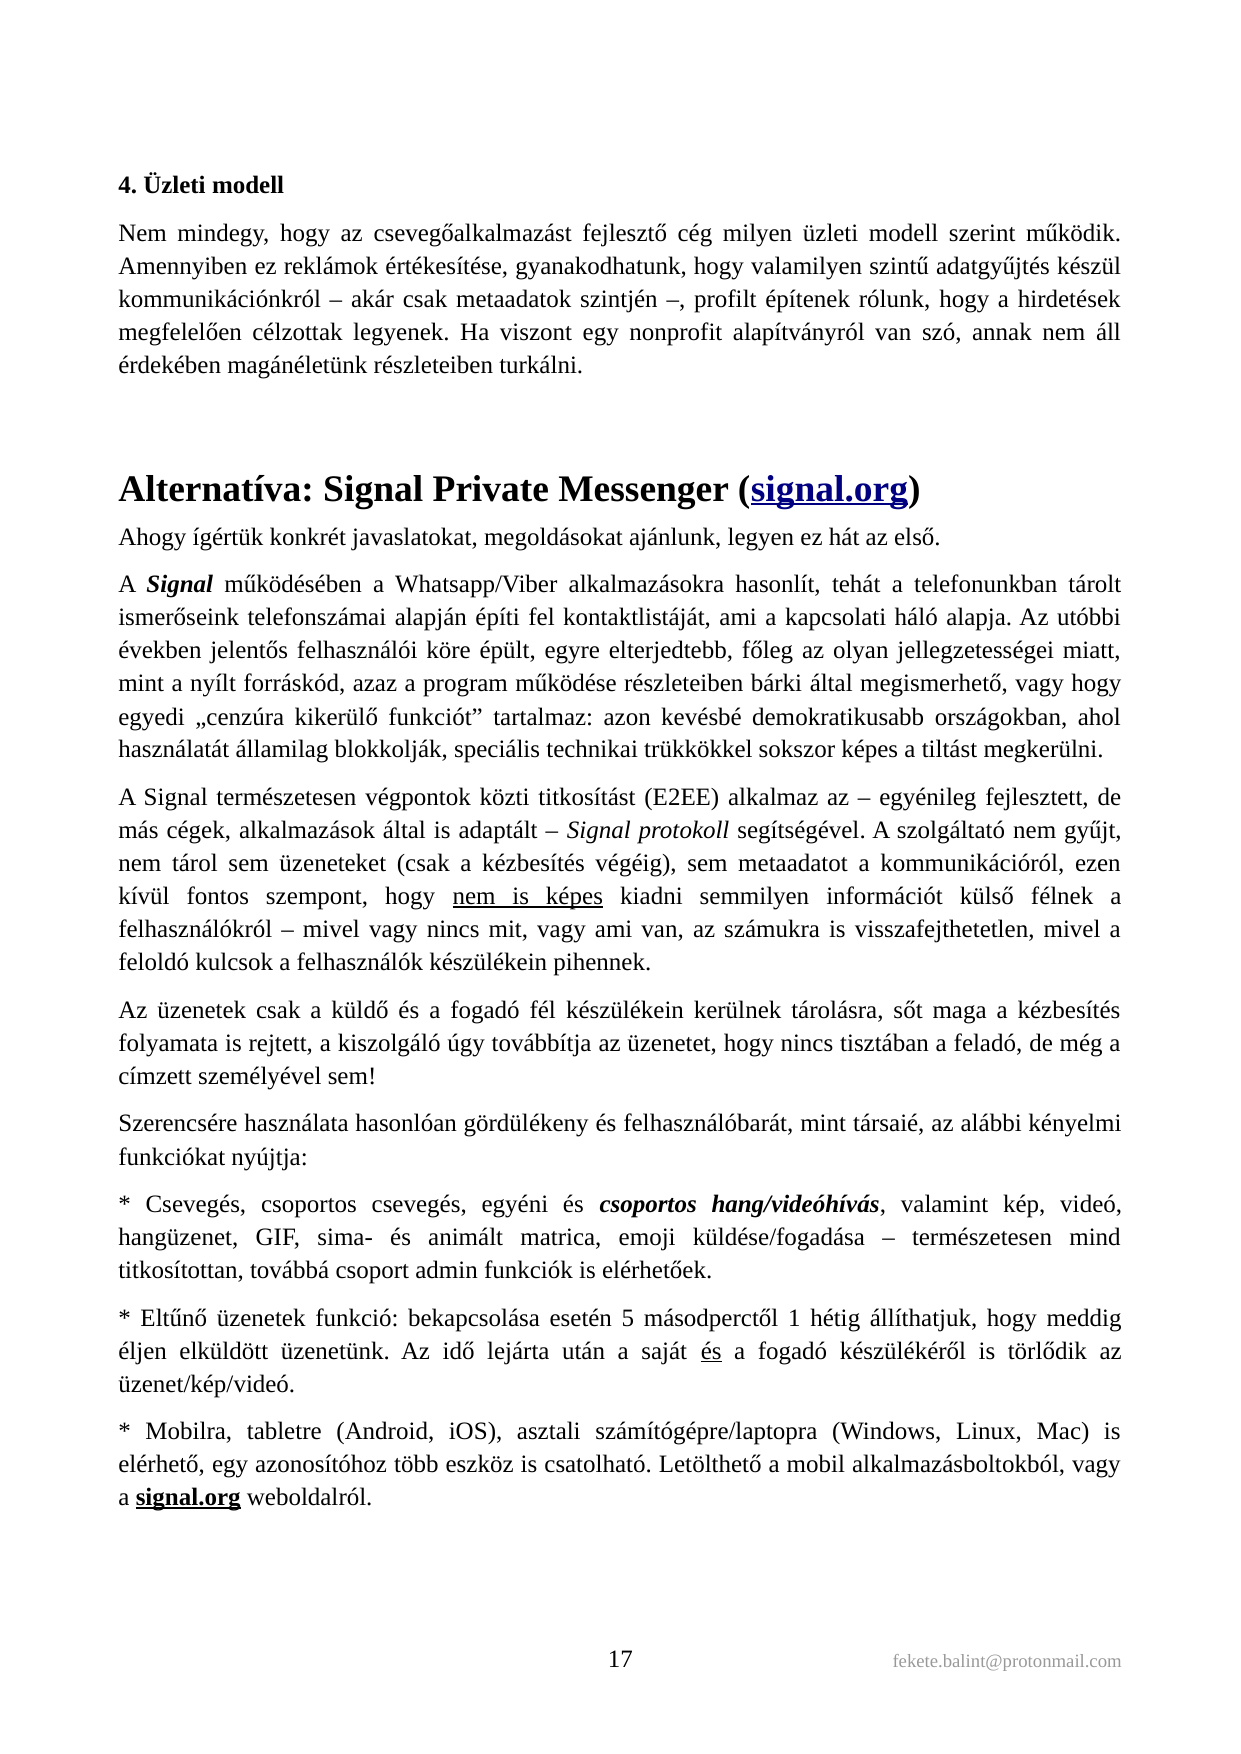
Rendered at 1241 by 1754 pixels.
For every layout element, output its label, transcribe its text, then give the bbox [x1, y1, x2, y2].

text A Signal természetesen végpontok közti titkosítást (E2EE) alkalmaz az – egyénileg fejlesztett, de más cégek, alkalmazások által is adaptált – Signal protokoll segítségével. A szolgáltató nem gyűjt, nem tárol sem üzeneteket (csak a kézbesítés végéig), sem metaadatot a kommunikációról, ezen kívül fontos szempont, hogy nem is képes kiadni semmilyen információt külső félnek a felhasználókról – mivel vagy nincs mit, vagy ami van, az számukra is visszafejthetetlen, mivel a feloldó kulcsok a felhasználók készülékein pihennek. [118, 782, 1122, 976]
text * Csevegés, csoportos csevegés, egyéni és csoportos hang/videóhívás, valamint kép, videó, hangüzenet, GIF, sima- és animált matrica, emoji küldése/fogadása – természetesen mind titkosítottan, továbbá csoport admin funkciók is elérhetőek. [118, 1189, 1122, 1284]
text Ahogy ígértük konkrét javaslatokat, megoldásokat ajánlunk, legyen ez hát az első. [118, 522, 1122, 551]
text Szerencsére használata hasonlóan gördülékeny és felhasználóbarát, mint társaié, az alábbi kényelmi funkciókat nyújtja: [118, 1108, 1122, 1170]
subtitle Alternatíva: Signal Private Messenger (signal.org) [118, 466, 1122, 509]
text Nem mindegy, hogy az csevegőalkalmazást fejlesztő cég milyen üzleti modell szerint működik. Amennyiben ez reklámok értékesítése, gyanakodhatunk, hogy valamilyen szintű adatgyűjtés készül kommunikációnkról – akár csak metaadatok szintjén –, profilt építenek rólunk, hogy a hirdetések megfelelően célzottak legyenek. Ha viszont egy nonprofit alapítványról van szó, annak nem áll érdekében magánéletünk részleteiben turkálni. [118, 218, 1122, 379]
text Az üzenetek csak a küldő és a fogadó fél készülékein kerülnek tárolásra, sőt maga a kézbesítés folyamata is rejtett, a kiszolgáló úgy továbbítja az üzenetet, hogy nincs tisztában a feladó, de még a címzett személyével sem! [118, 995, 1122, 1090]
text A Signal működésében a Whatsapp/Viber alkalmazásokra hasonlít, tehát a telefonunkban tárolt ismerőseink telefonszámai alapján építi fel kontaktlistáját, ami a kapcsolati háló alapja. Az utóbbi években jelentős felhasználói köre épült, egyre elterjedtebb, főleg az olyan jellegzetességei miatt, mint a nyílt forráskód, azaz a program működése részleteiben bárki által megismerhető, vagy hogy egyedi „cenzúra kikerülő funkciót” tartalmaz: azon kevésbé demokratikusabb országokban, ahol használatát államilag blokkolják, speciális technikai trükkökkel sokszor képes a tiltást megkerülni. [118, 569, 1122, 763]
text * Eltűnő üzenetek funkció: bekapcsolása esetén 5 másodperctől 1 hétig állíthatjuk, hogy meddig éljen elküldött üzenetünk. Az idő lejárta után a saját és a fogadó készülékéről is törlődik az üzenet/kép/videó. [118, 1303, 1122, 1398]
text 4. Üzleti modell [118, 171, 1122, 199]
text * Mobilra, tabletre (Android, iOS), asztali számítógépre/laptopra (Windows, Linux, Mac) is elérhető, egy azonosítóhoz több eszköz is csatolható. Letölthető a mobil alkalmazásboltokból, vagy a signal.org weboldalról. [118, 1416, 1122, 1511]
